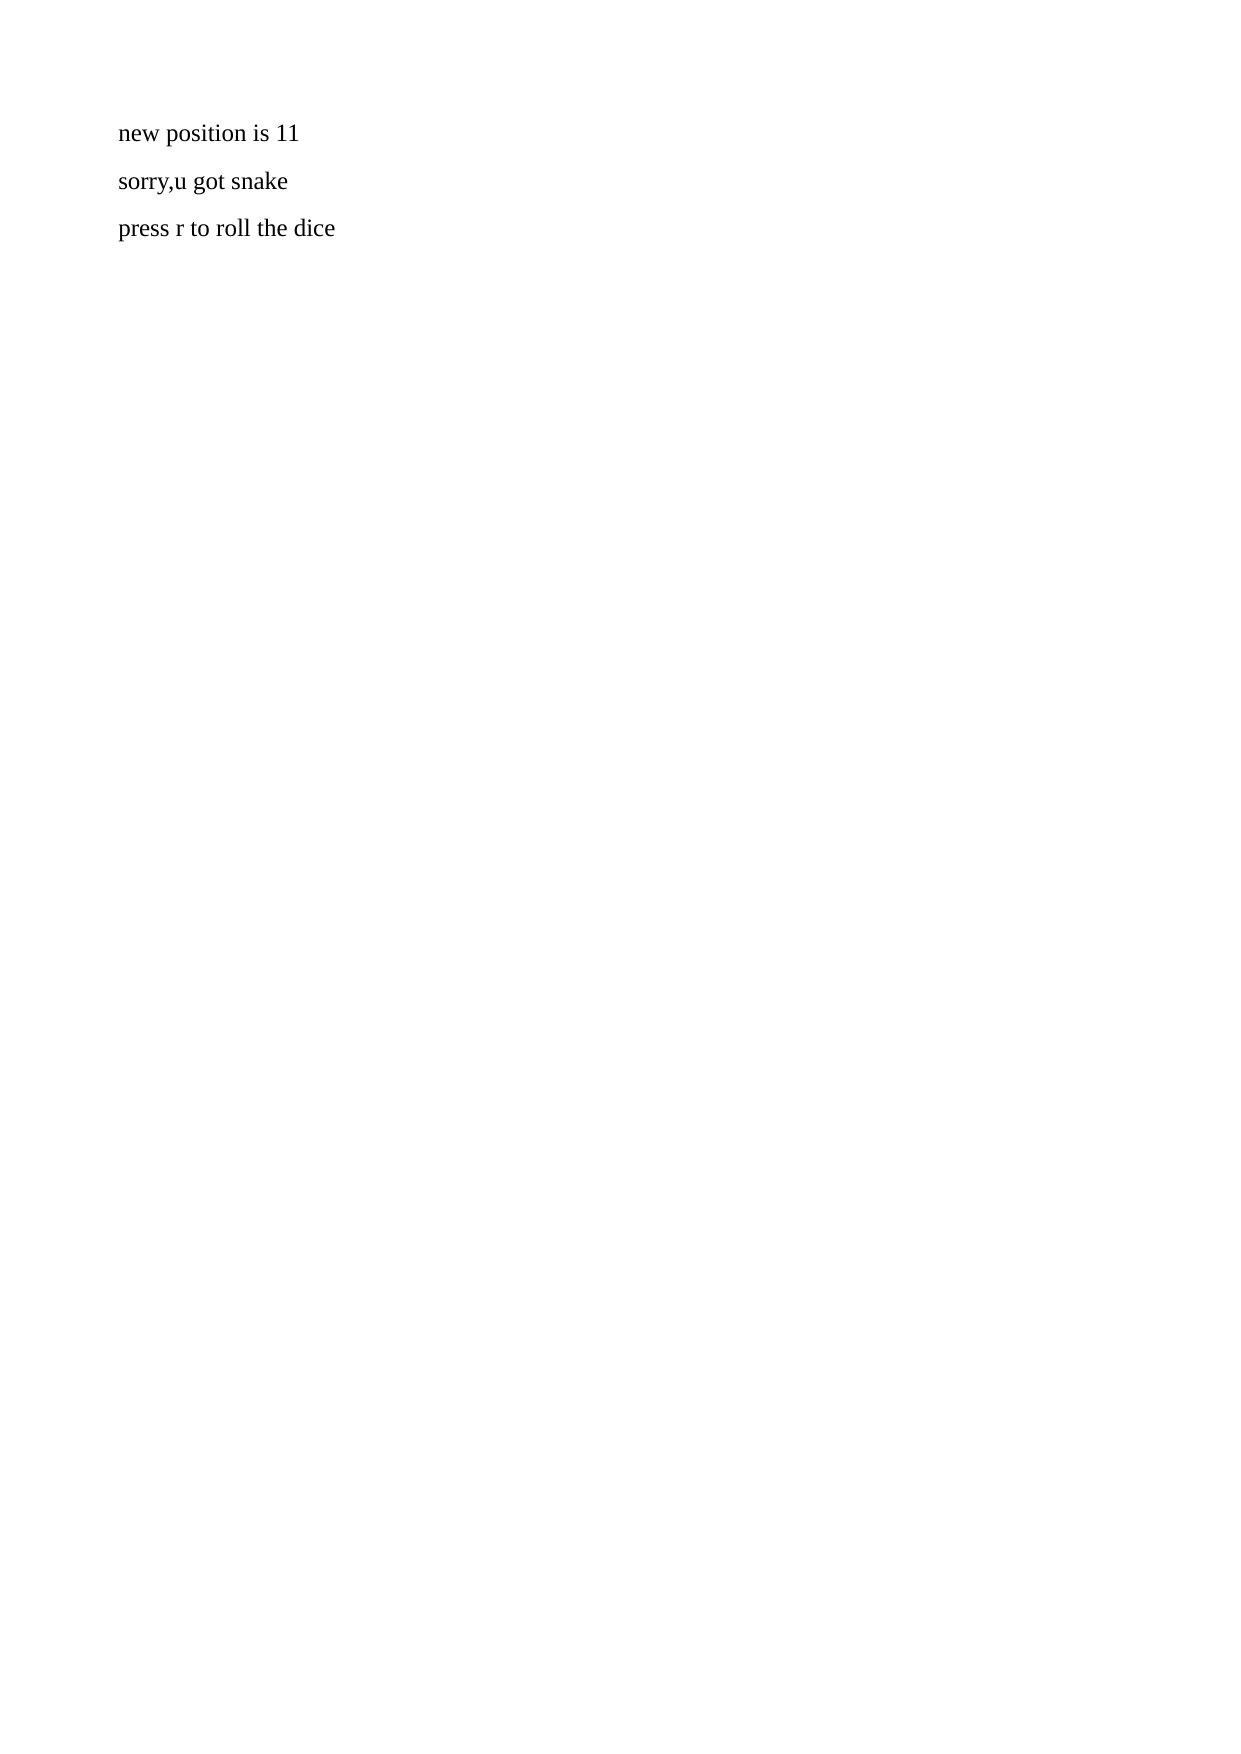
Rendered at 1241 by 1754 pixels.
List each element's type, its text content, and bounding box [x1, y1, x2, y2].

text press r to roll the dice [118, 213, 1122, 242]
text sorry,u got snake [118, 166, 1122, 194]
text new position is 11 [118, 118, 1122, 147]
